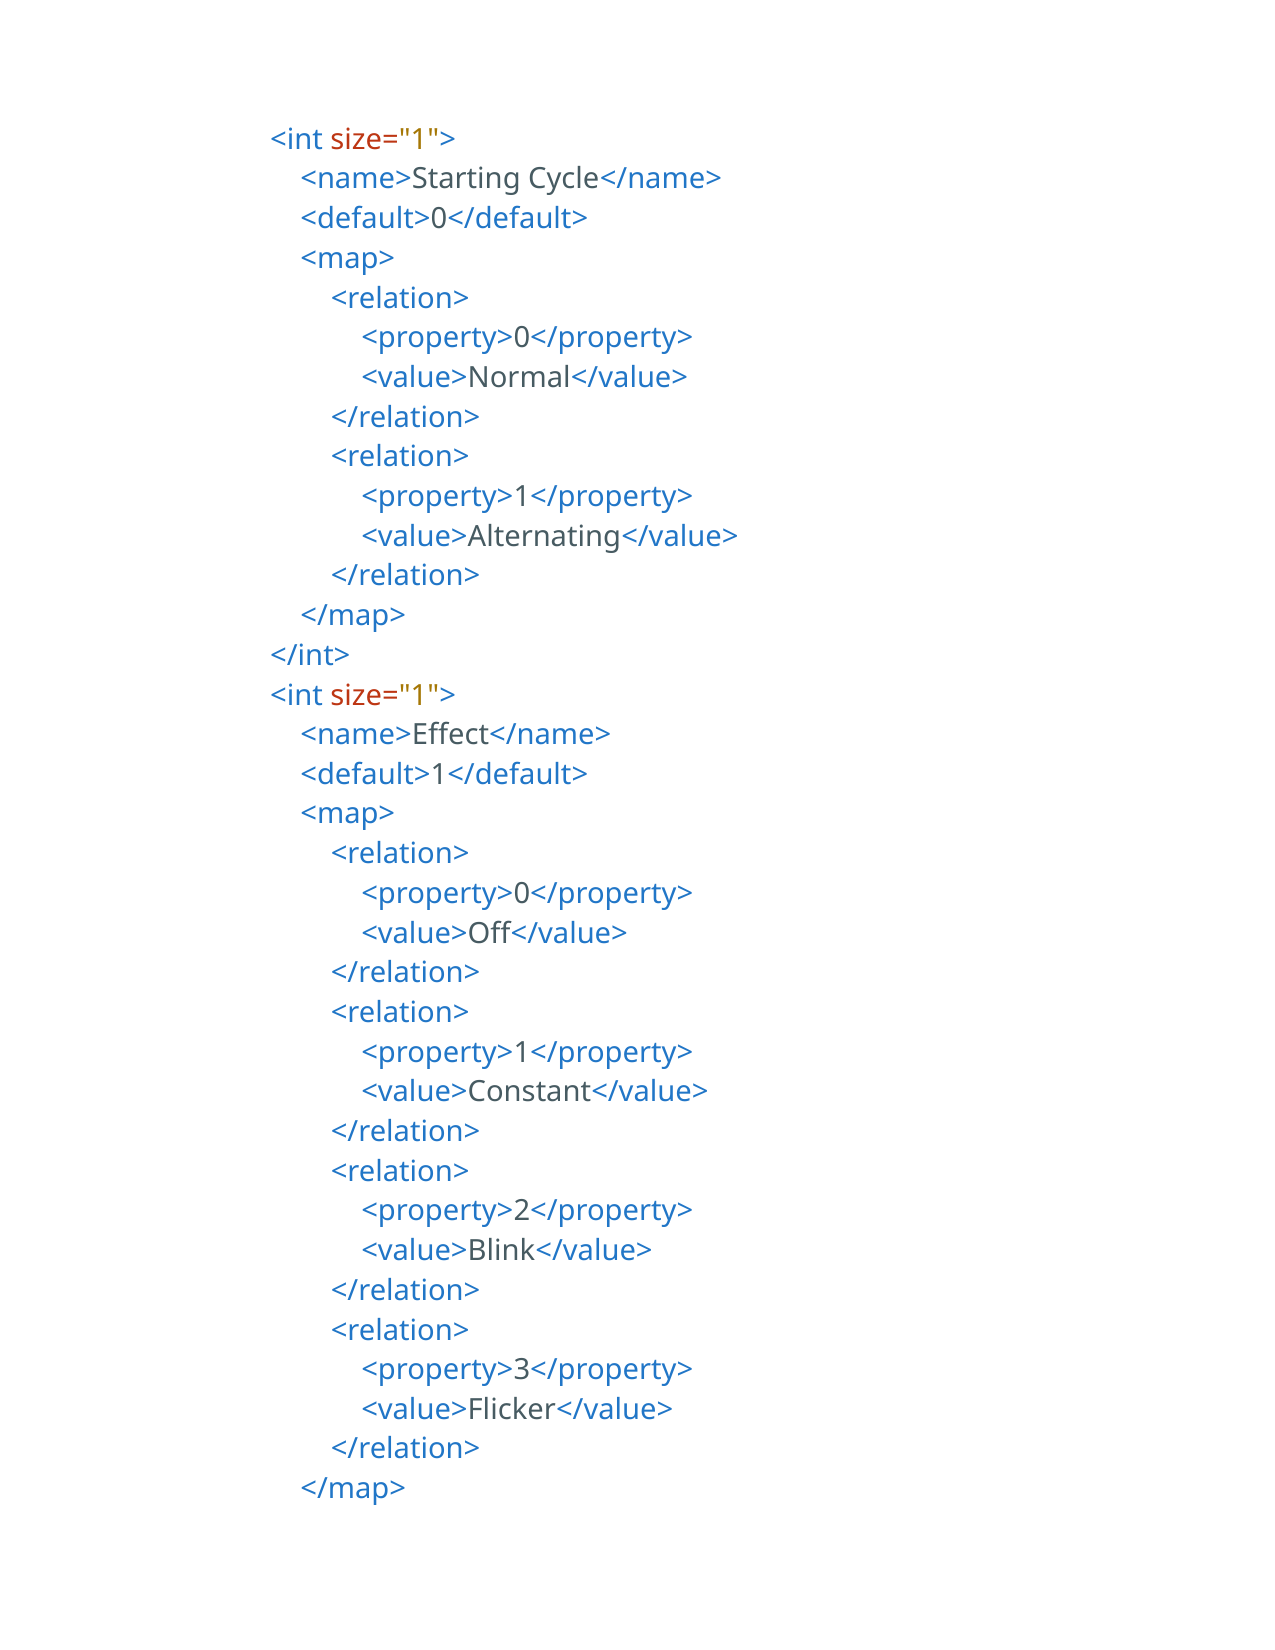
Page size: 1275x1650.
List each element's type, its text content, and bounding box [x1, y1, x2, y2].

text <relation> [118, 832, 1157, 872]
text </relation> [118, 1428, 1157, 1467]
text <default>1</default> [118, 753, 1157, 793]
text <property>0</property> [118, 317, 1157, 356]
text <value>Blink</value> [118, 1229, 1157, 1269]
text </map> [118, 594, 1157, 634]
text <map> [118, 793, 1157, 832]
text <map> [118, 237, 1157, 277]
text </relation> [118, 952, 1157, 991]
text <relation> [118, 991, 1157, 1031]
text <int size="1"> [118, 118, 1157, 158]
text <relation> [118, 436, 1157, 475]
text <relation> [118, 1309, 1157, 1348]
text <default>0</default> [118, 197, 1157, 237]
text <property>3</property> [118, 1348, 1157, 1388]
text <property>2</property> [118, 1190, 1157, 1229]
text <int size="1"> [118, 674, 1157, 713]
text </relation> [118, 396, 1157, 436]
text </relation> [118, 555, 1157, 594]
text <name>Starting Cycle</name> [118, 158, 1157, 197]
text </relation> [118, 1110, 1157, 1150]
text <value>Flicker</value> [118, 1388, 1157, 1428]
text <value>Constant</value> [118, 1071, 1157, 1110]
text <name>Effect</name> [118, 713, 1157, 753]
text <property>0</property> [118, 872, 1157, 912]
text <relation> [118, 277, 1157, 317]
text <relation> [118, 1150, 1157, 1190]
text <property>1</property> [118, 1031, 1157, 1071]
text </relation> [118, 1269, 1157, 1309]
text <value>Off</value> [118, 912, 1157, 952]
text <value>Normal</value> [118, 356, 1157, 396]
text <property>1</property> [118, 475, 1157, 515]
text </int> [118, 634, 1157, 674]
text <value>Alternating</value> [118, 515, 1157, 555]
text </map> [118, 1467, 1157, 1507]
